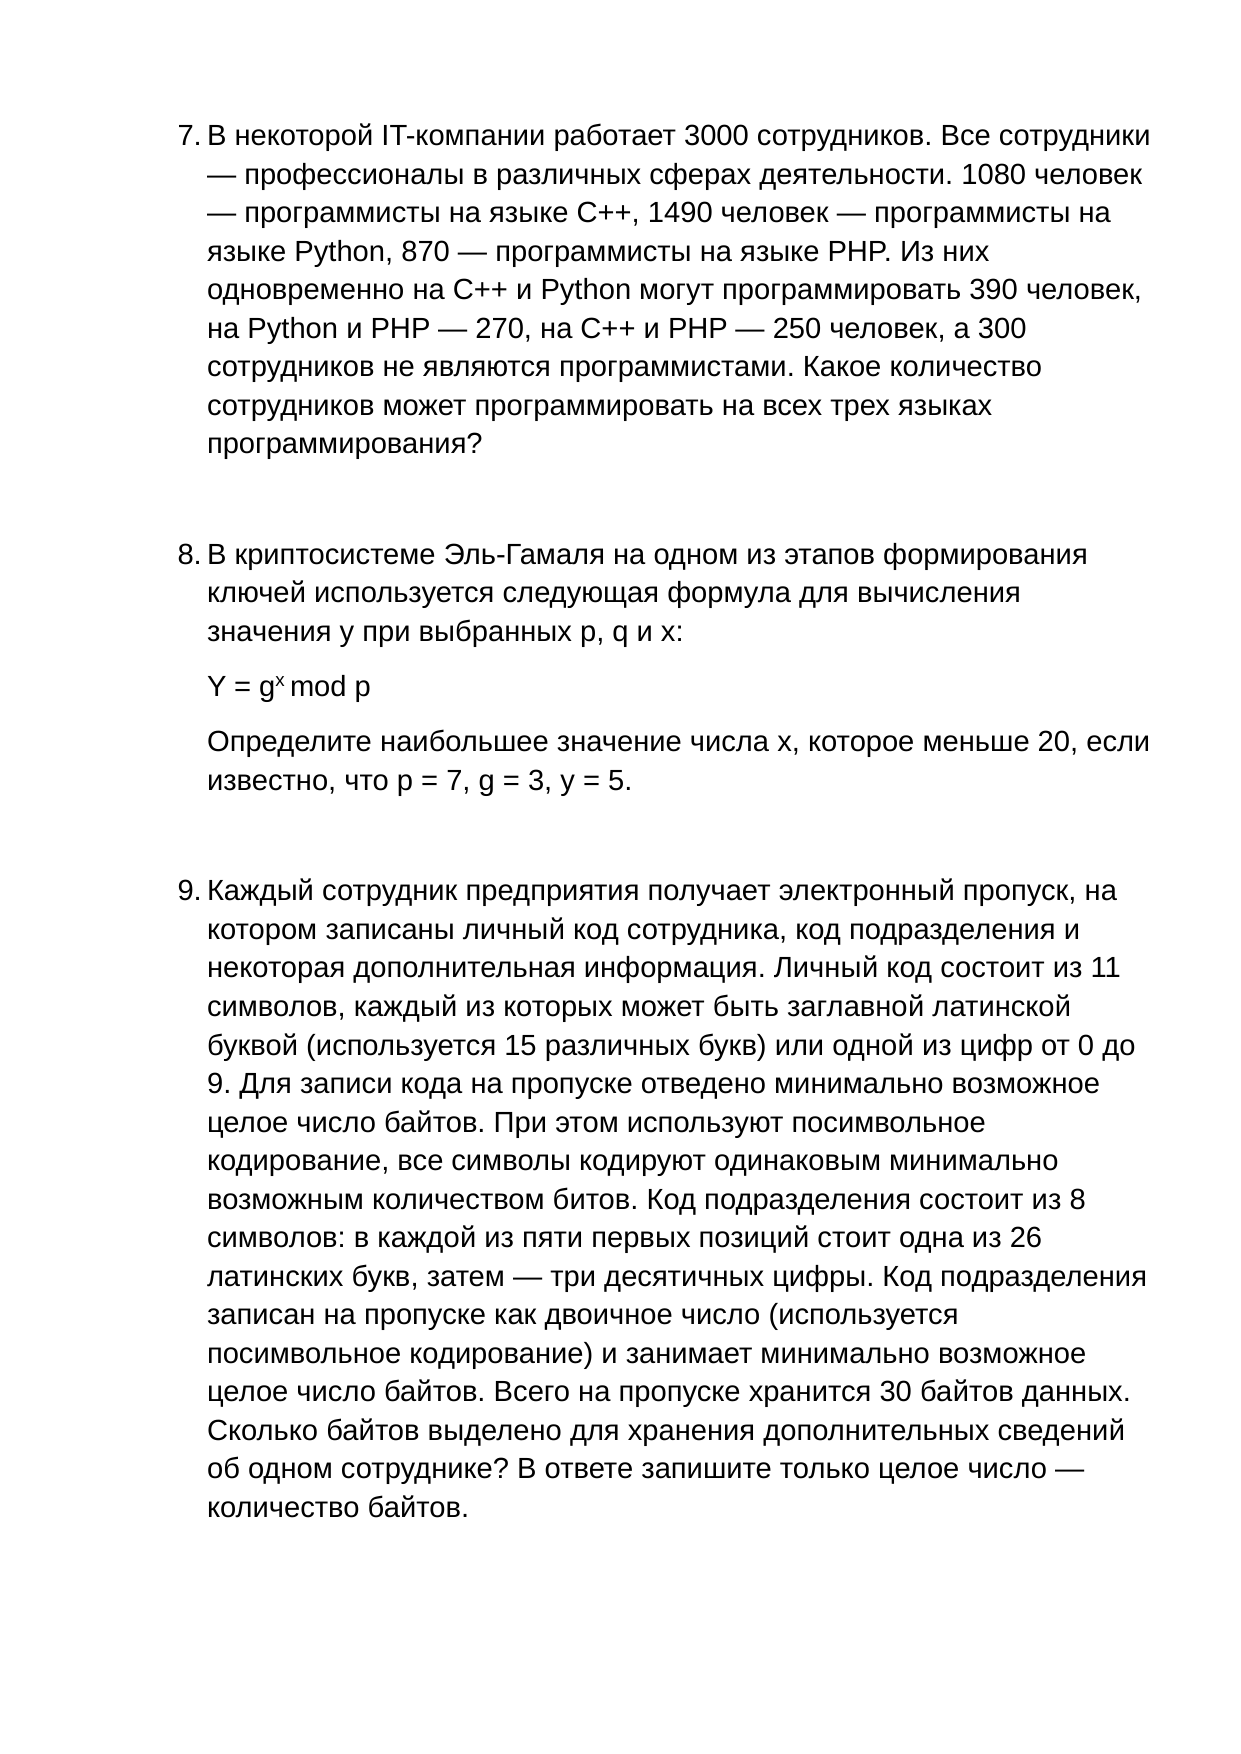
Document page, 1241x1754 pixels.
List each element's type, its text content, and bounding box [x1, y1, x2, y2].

list Каждый сотрудник предприятия получает электронный пропуск, на котором записаны личный код сотрудника, код подразделения и некоторая дополнительная информация. Личный код состоит из 11 символов, каждый из которых может быть заглавной латинской буквой (используется 15 различных букв) или одной из цифр от 0 до 9. Для записи кода на пропуске отведено минимально возможное целое число байтов. При этом используют посимвольное кодирование, все символы кодируют одинаковым минимально возможным количеством битов. Код подразделения состоит из 8 символов: в каждой из пяти первых позиций стоит одна из 26 латинских букв, затем — три десятичных цифры. Код подразделения записан на пропуске как двоичное число (используется посимвольное кодирование) и занимает минимально возможное целое число байтов. Всего на пропуске хранится 30 байтов данных. Сколько байтов выделено для хранения дополнительных сведений об одном сотруднике? В ответе запишите только целое число — количество байтов. [177, 873, 1152, 1523]
text Определите наибольшее значение числа х, которое меньше 20, если известно, что p = 7, g = 3, y = 5. [207, 724, 1152, 796]
list В некоторой IT-компании работает 3000 сотрудников. Все сотрудники — профессионалы в различных сферах деятельности. 1080 человек — программисты на языке C++, 1490 человек — программисты на языке Python, 870 — программисты на языке PHP. Из них одновременно на C++ и Python могут программировать 390 человек, на Python и PHP — 270, на С++ и PHP — 250 человек, а 300 сотрудников не являются программистами. Какое количество сотрудников может программировать на всех трех языках программирования? [177, 118, 1152, 460]
text Y = gx mod p [207, 669, 1152, 703]
list В криптосистеме Эль-Гамаля на одном из этапов формирования ключей используется следующая формула для вычисления значения y при выбранных p, q и x: [177, 537, 1152, 647]
